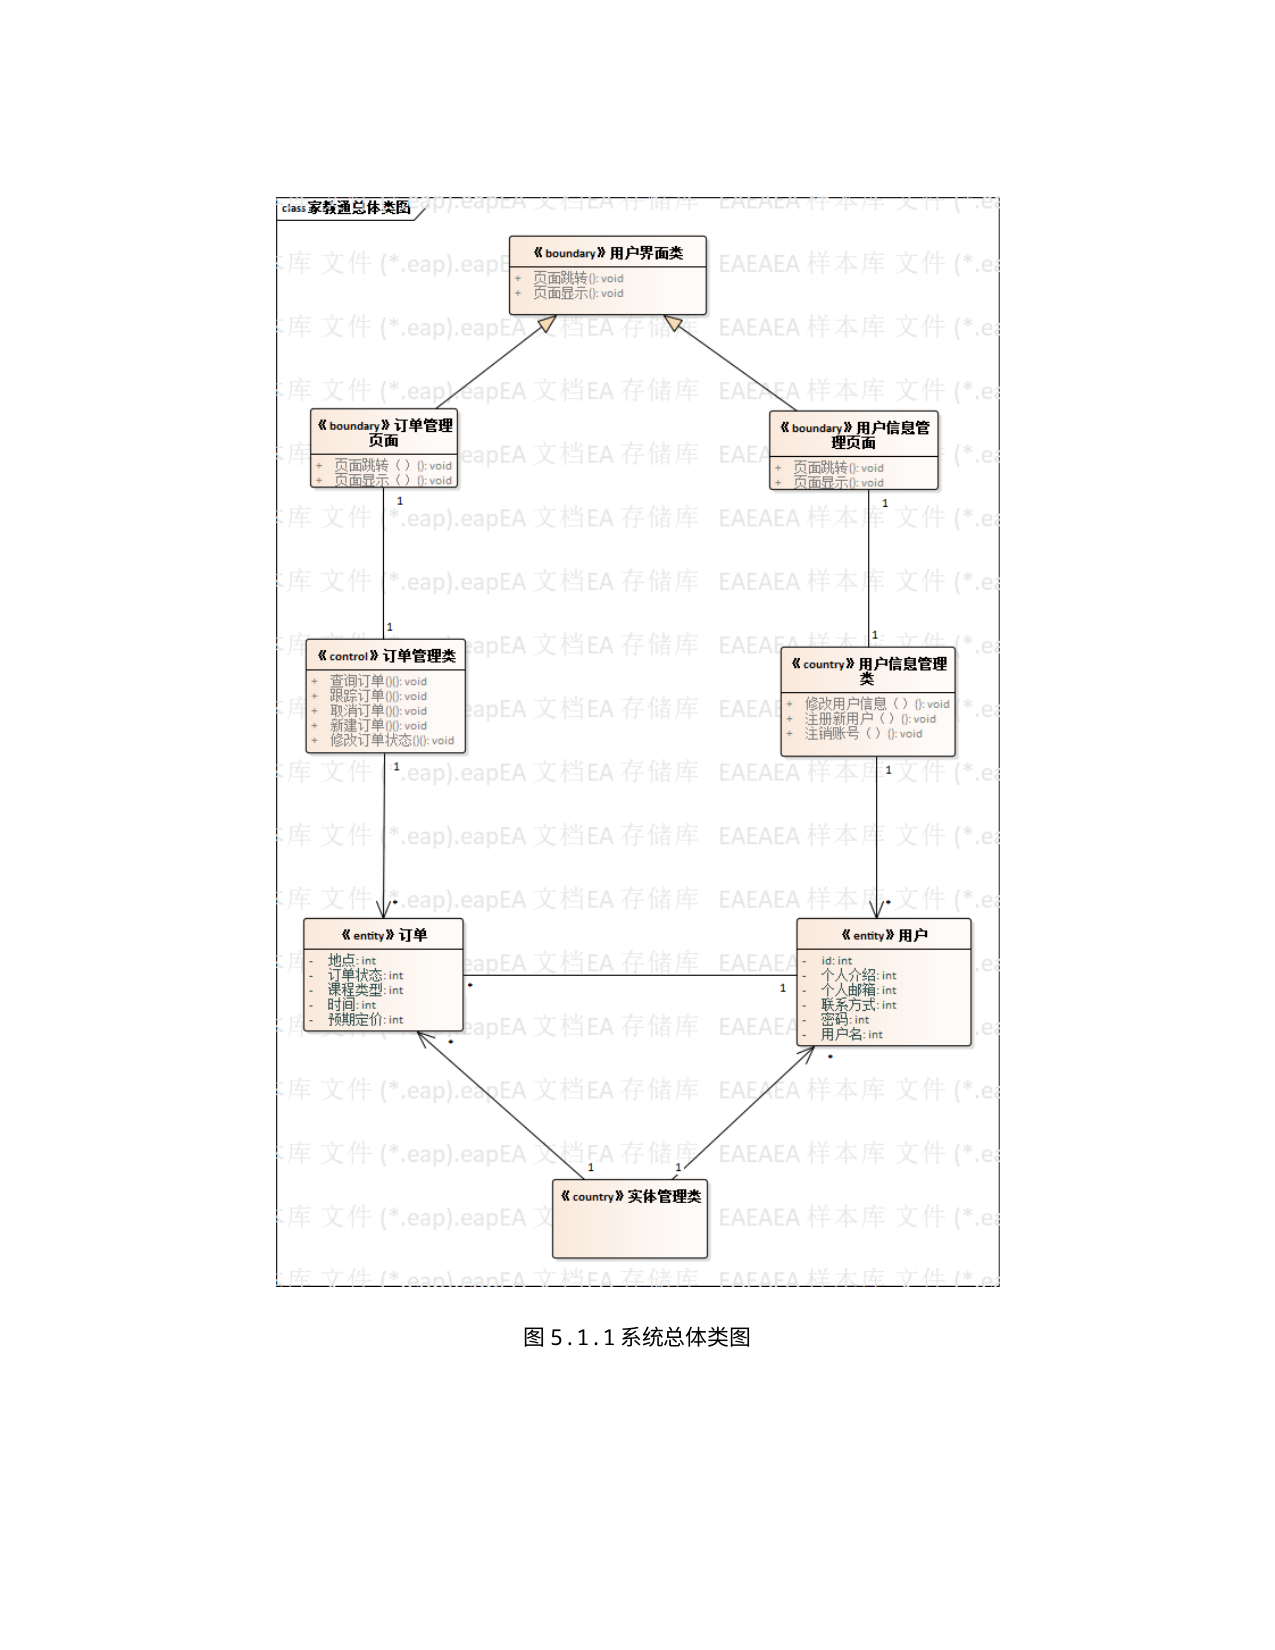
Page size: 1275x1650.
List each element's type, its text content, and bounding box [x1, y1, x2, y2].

text 图5.1.1系统总体类图 [187, 1294, 1087, 1356]
